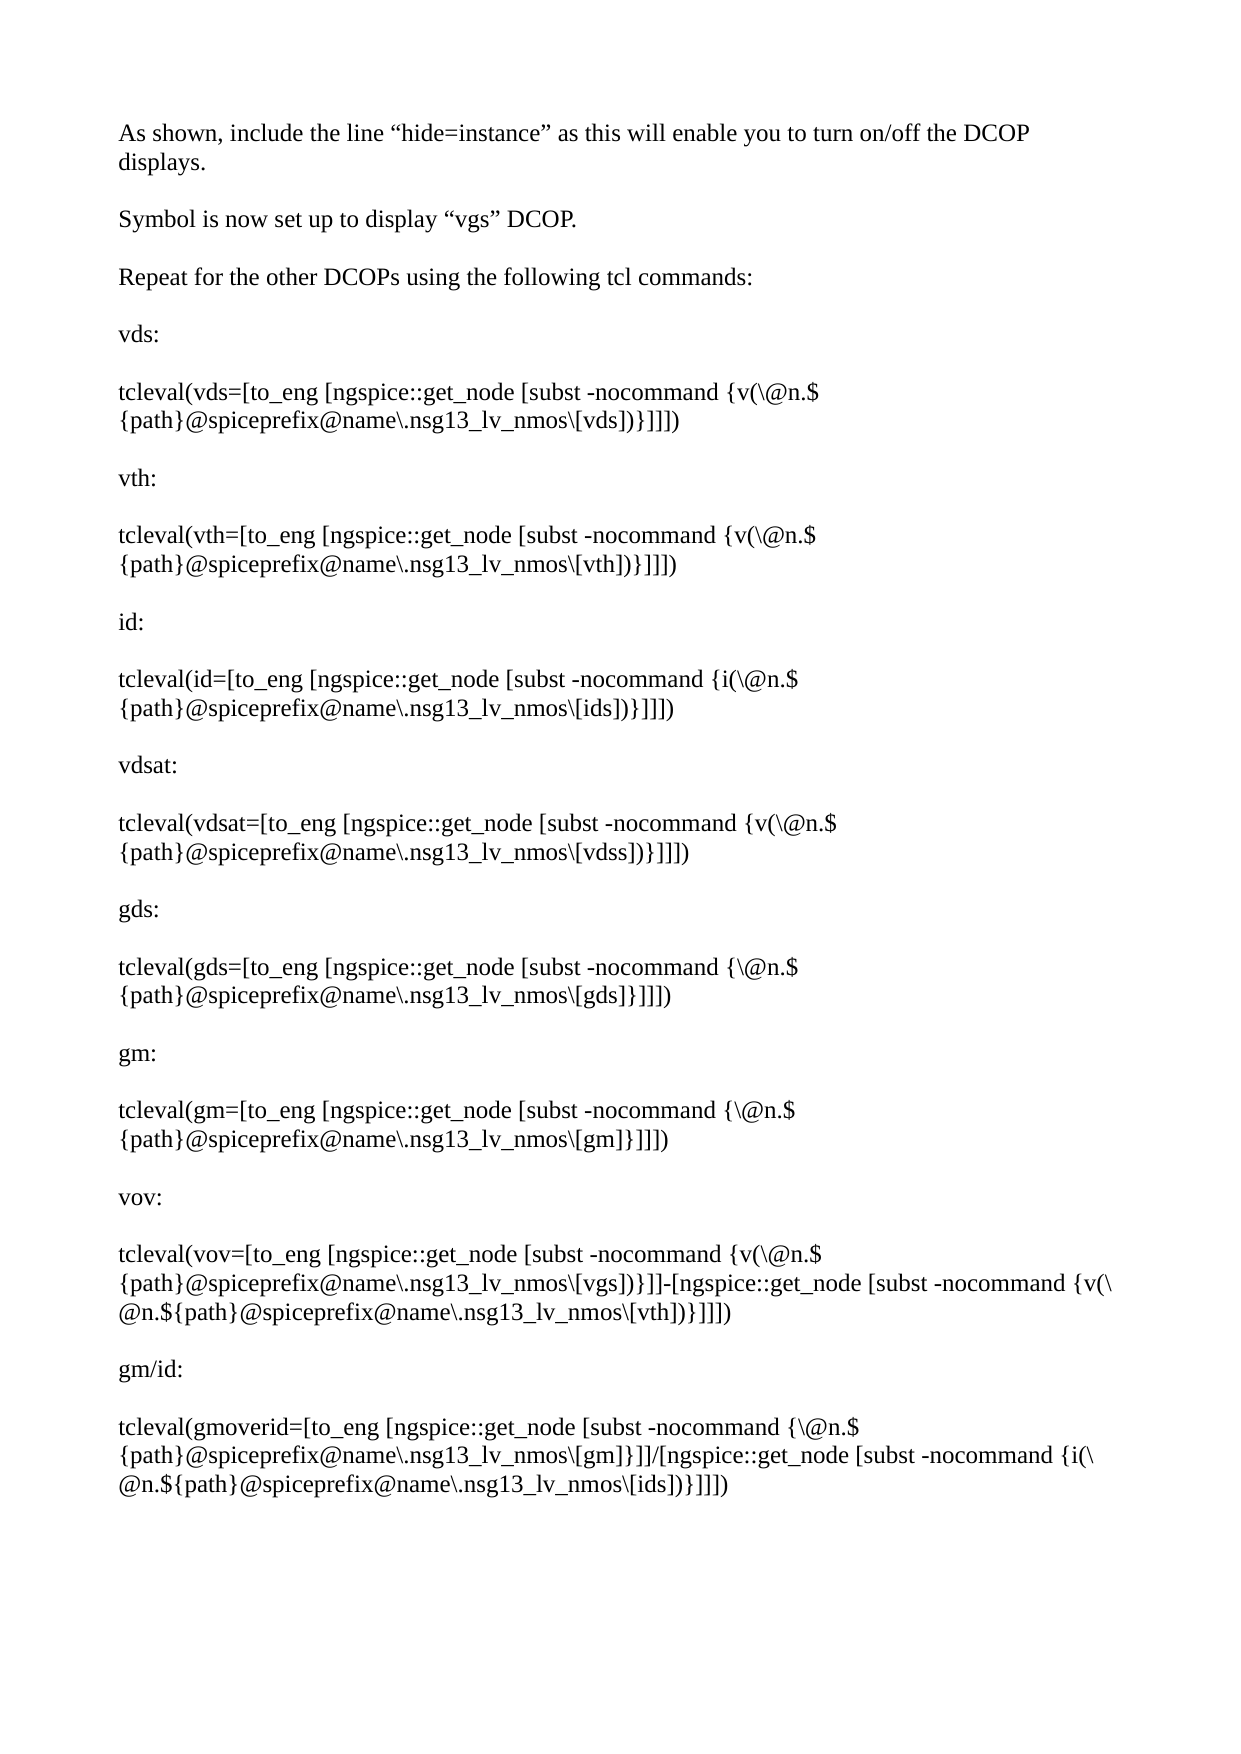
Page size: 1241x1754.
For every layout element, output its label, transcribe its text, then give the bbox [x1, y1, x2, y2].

text tcleval(id=[to_eng [ngspice::get_node [subst -nocommand {i(\@n.${path}@spiceprefix@name\.nsg13_lv_nmos\[ids])}]]]) [118, 664, 1122, 722]
text tcleval(vds=[to_eng [ngspice::get_node [subst -nocommand {v(\@n.${path}@spiceprefix@name\.nsg13_lv_nmos\[vds])}]]]) [118, 377, 1122, 434]
text As shown, include the line “hide=instance” as this will enable you to turn on/off the DCOP displays. [118, 118, 1122, 176]
text tcleval(vov=[to_eng [ngspice::get_node [subst -nocommand {v(\@n.${path}@spiceprefix@name\.nsg13_lv_nmos\[vgs])}]]-[ngspice::get_node [subst -nocommand {v(\@n.${path}@spiceprefix@name\.nsg13_lv_nmos\[vth])}]]]) [118, 1239, 1122, 1326]
text tcleval(vth=[to_eng [ngspice::get_node [subst -nocommand {v(\@n.${path}@spiceprefix@name\.nsg13_lv_nmos\[vth])}]]]) [118, 521, 1122, 578]
text vds: [118, 319, 1122, 348]
text gm/id: [118, 1354, 1122, 1383]
text vdsat: [118, 751, 1122, 779]
text gds: [118, 894, 1122, 923]
text gm: [118, 1038, 1122, 1067]
text tcleval(gmoverid=[to_eng [ngspice::get_node [subst -nocommand {\@n.${path}@spiceprefix@name\.nsg13_lv_nmos\[gm]}]]/[ngspice::get_node [subst -nocommand {i(\@n.${path}@spiceprefix@name\.nsg13_lv_nmos\[ids])}]]]) [118, 1412, 1122, 1498]
text tcleval(gds=[to_eng [ngspice::get_node [subst -nocommand {\@n.${path}@spiceprefix@name\.nsg13_lv_nmos\[gds]}]]]) [118, 952, 1122, 1009]
text Repeat for the other DCOPs using the following tcl commands: [118, 262, 1122, 291]
text Symbol is now set up to display “vgs” DCOP. [118, 204, 1122, 233]
text vth: [118, 463, 1122, 492]
text id: [118, 607, 1122, 636]
text tcleval(vdsat=[to_eng [ngspice::get_node [subst -nocommand {v(\@n.${path}@spiceprefix@name\.nsg13_lv_nmos\[vdss])}]]]) [118, 808, 1122, 866]
text tcleval(gm=[to_eng [ngspice::get_node [subst -nocommand {\@n.${path}@spiceprefix@name\.nsg13_lv_nmos\[gm]}]]]) [118, 1096, 1122, 1153]
text vov: [118, 1182, 1122, 1211]
